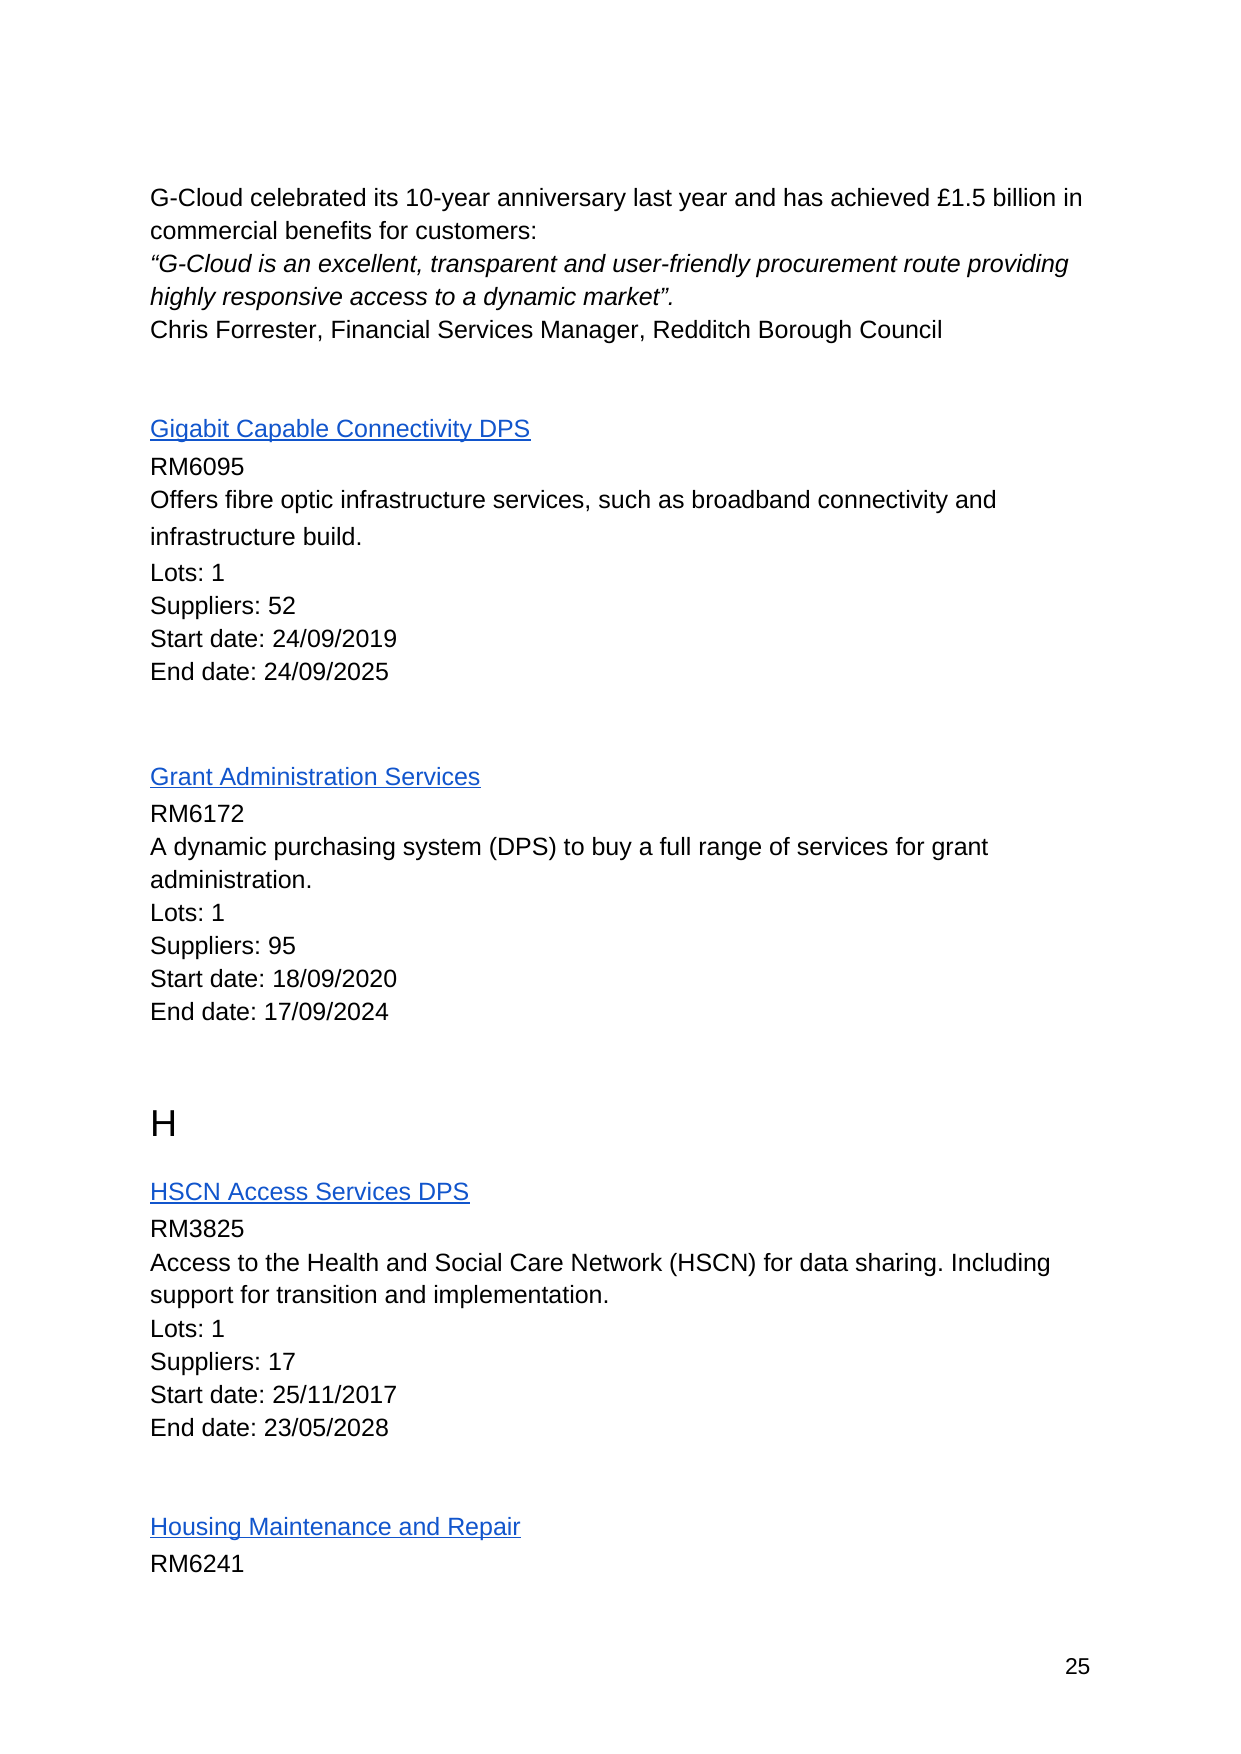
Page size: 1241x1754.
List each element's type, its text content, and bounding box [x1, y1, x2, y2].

subtitle Housing Maintenance and Repair [150, 1512, 1090, 1541]
text Lots: 1 [150, 1313, 1090, 1342]
subtitle H [150, 1101, 1090, 1144]
subtitle HSCN Access Services DPS [150, 1177, 1090, 1206]
text G-Cloud celebrated its 10-year anniversary last year and has achieved £1.5 billion in commercial benefits for customers: [150, 183, 1090, 245]
text Suppliers: 17 [150, 1347, 1090, 1375]
text Start date: 24/09/2019 [150, 624, 1090, 652]
text Offers fibre optic infrastructure services, such as broadband connectivity and infrastructure build. [150, 484, 1090, 552]
text “G-Cloud is an excellent, transparent and user-friendly procurement route providing highly responsive access to a dynamic market”. [150, 249, 1090, 311]
subtitle Gigabit Capable Connectivity DPS [150, 414, 1090, 443]
text Chris Forrester, Financial Services Manager, Redditch Borough Council [150, 315, 1090, 344]
text RM3825 [150, 1214, 1090, 1243]
text End date: 24/09/2025 [150, 657, 1090, 685]
text A dynamic purchasing system (DPS) to buy a full range of services for grant administration. [150, 832, 1090, 894]
text Suppliers: 95 [150, 931, 1090, 960]
text RM6172 [150, 799, 1090, 828]
text RM6241 [150, 1549, 1090, 1578]
text End date: 23/05/2028 [150, 1413, 1090, 1441]
text Lots: 1 [150, 898, 1090, 927]
subtitle Grant Administration Services [150, 762, 1090, 791]
text End date: 17/09/2024 [150, 997, 1090, 1026]
text Suppliers: 52 [150, 591, 1090, 619]
text Access to the Health and Social Care Network (HSCN) for data sharing. Including support for transition and implementation. [150, 1247, 1090, 1309]
text Start date: 18/09/2020 [150, 964, 1090, 993]
text Lots: 1 [150, 558, 1090, 586]
text Start date: 25/11/2017 [150, 1379, 1090, 1408]
text RM6095 [150, 452, 1090, 480]
